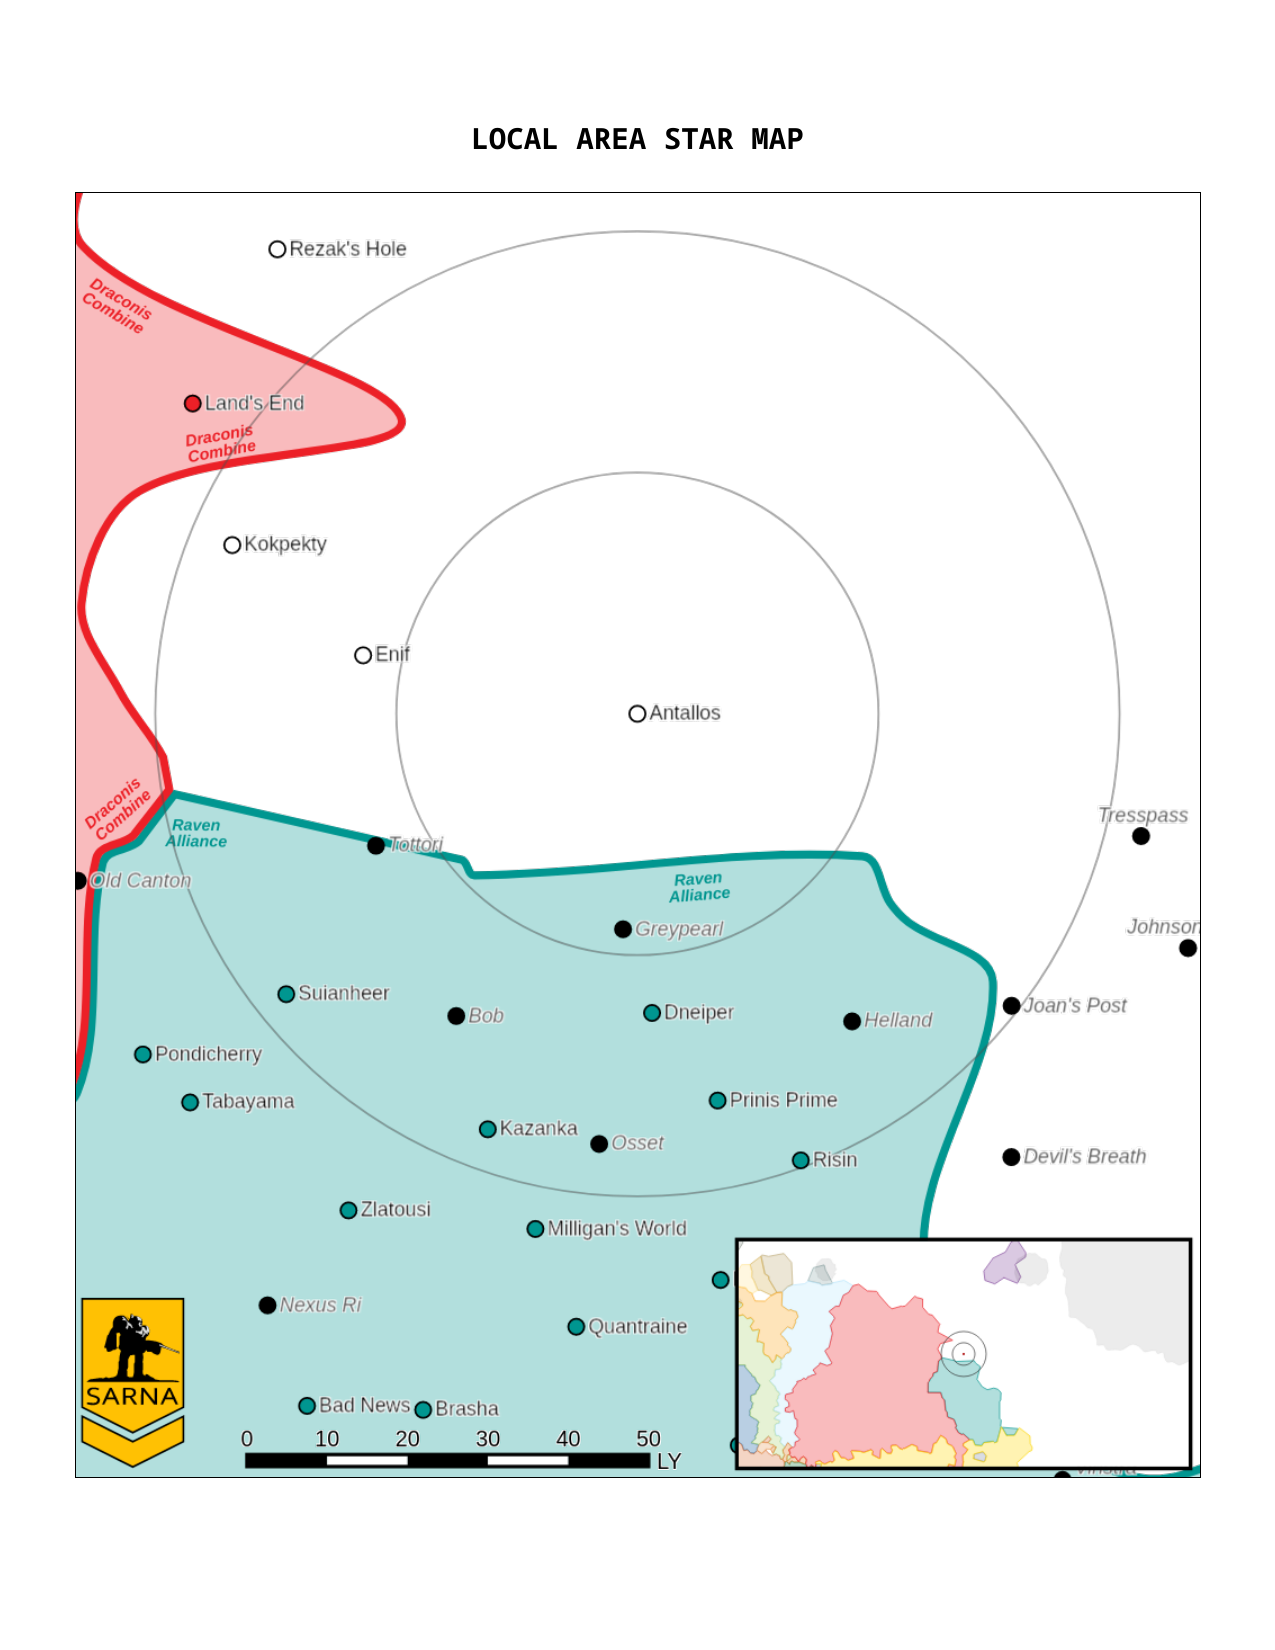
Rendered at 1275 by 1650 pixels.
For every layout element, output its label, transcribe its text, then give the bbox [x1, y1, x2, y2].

picture [76, 193, 1200, 1477]
subtitle LOCAL AREA STAR MAP [75, 75, 1200, 158]
